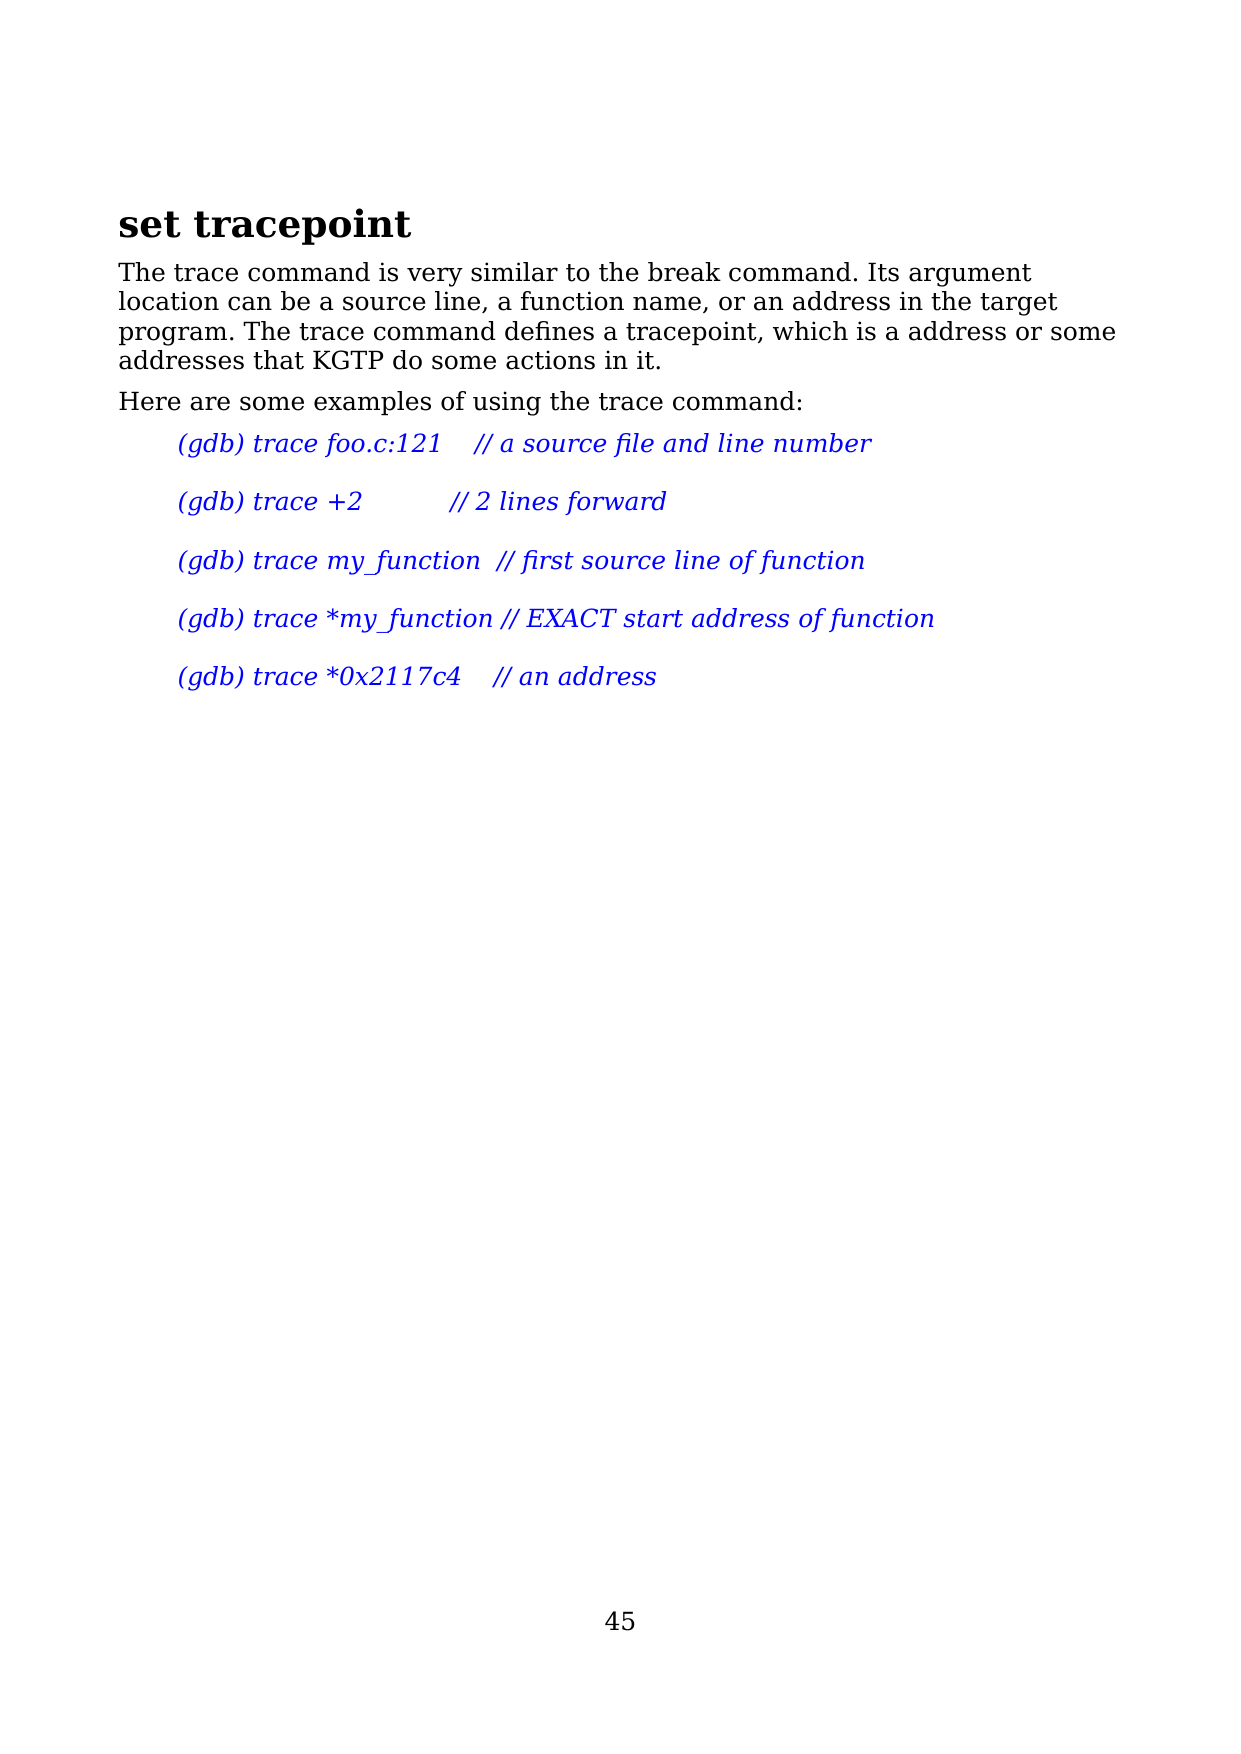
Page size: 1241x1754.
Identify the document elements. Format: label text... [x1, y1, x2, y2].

subtitle set tracepoint [118, 202, 1122, 246]
text (gdb) trace *0x2117c4 // an address [177, 662, 1063, 692]
text (gdb) trace foo.c:121 // a source file and line number [177, 429, 1063, 458]
text (gdb) trace +2 // 2 lines forward [177, 487, 1063, 517]
text (gdb) trace *my_function // EXACT start address of function [177, 604, 1063, 633]
text (gdb) trace my_function // first source line of function [177, 546, 1063, 575]
text Here are some examples of using the trace command: [118, 387, 1122, 417]
text The trace command is very similar to the break command. Its argument location can be a source line, a function name, or an address in the target program. The trace command defines a tracepoint, which is a address or some addresses that KGTP do some actions in it. [118, 258, 1122, 375]
